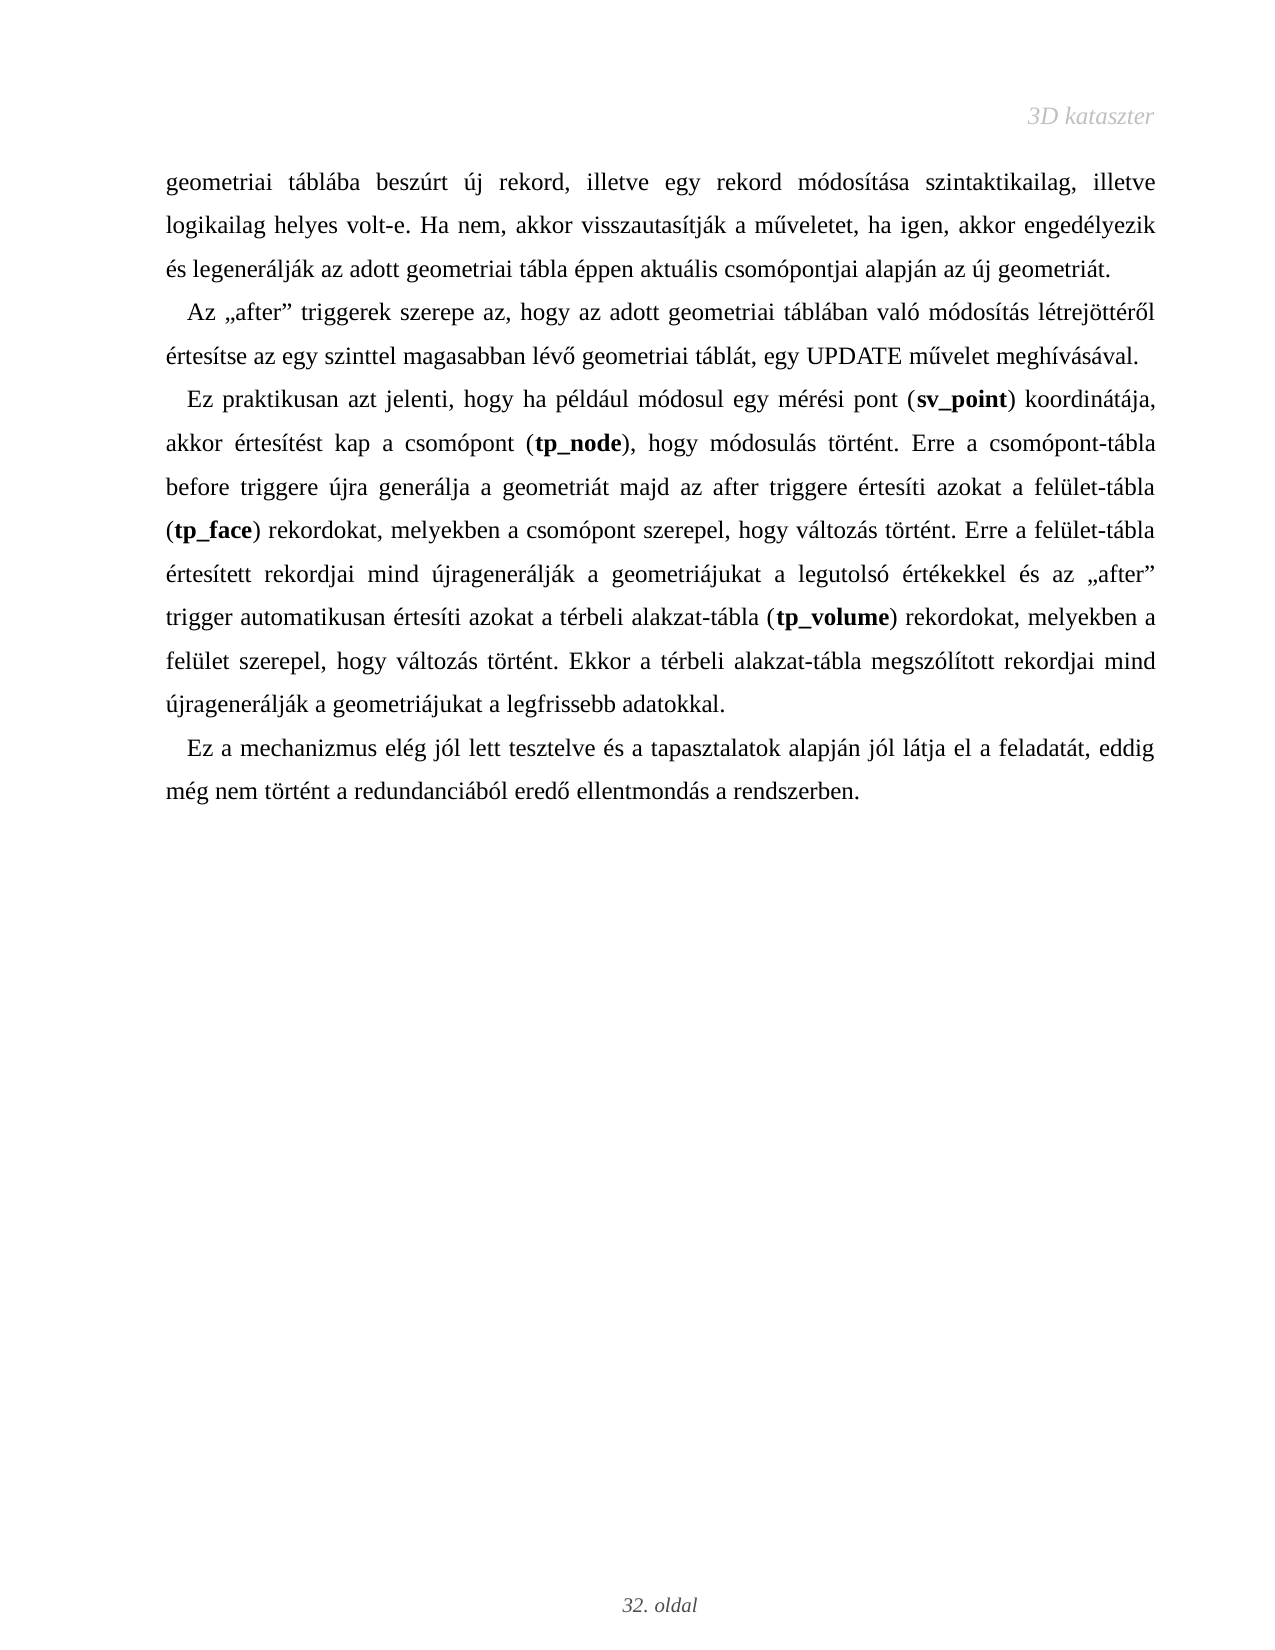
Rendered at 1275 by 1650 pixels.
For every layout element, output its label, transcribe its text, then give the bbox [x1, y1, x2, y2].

text Ez praktikusan azt jelenti, hogy ha például módosul egy mérési pont (sv_point) koordinátája, akkor értesítést kap a csomópont (tp_node), hogy módosulás történt. Erre a csomópont-tábla before triggere újra generálja a geometriát majd az after triggere értesíti azokat a felület-tábla (tp_face) rekordokat, melyekben a csomópont szerepel, hogy változás történt. Erre a felület-tábla értesített rekordjai mind újragenerálják a geometriájukat a legutolsó értékekkel és az „after” trigger automatikusan értesíti azokat a térbeli alakzat-tábla (tp_volume) rekordokat, melyekben a felület szerepel, hogy változás történt. Ekkor a térbeli alakzat-tábla megszólított rekordjai mind újragenerálják a geometriájukat a legfrissebb adatokkal. [166, 384, 1156, 718]
text geometriai táblába beszúrt új rekord, illetve egy rekord módosítása szintaktikailag, illetve logikailag helyes volt-e. Ha nem, akkor visszautasítják a műveletet, ha igen, akkor engedélyezik és legenerálják az adott geometriai tábla éppen aktuális csomópontjai alapján az új geometriát. [166, 167, 1156, 283]
text Ez a mechanizmus elég jól lett tesztelve és a tapasztalatok alapján jól látja el a feladatát, eddig még nem történt a redundanciából eredő ellentmondás a rendszerben. [166, 733, 1156, 805]
text Az „after” triggerek szerepe az, hogy az adott geometriai táblában való módosítás létrejöttéről értesítse az egy szinttel magasabban lévő geometriai táblát, egy UPDATE művelet meghívásával. [166, 297, 1156, 370]
